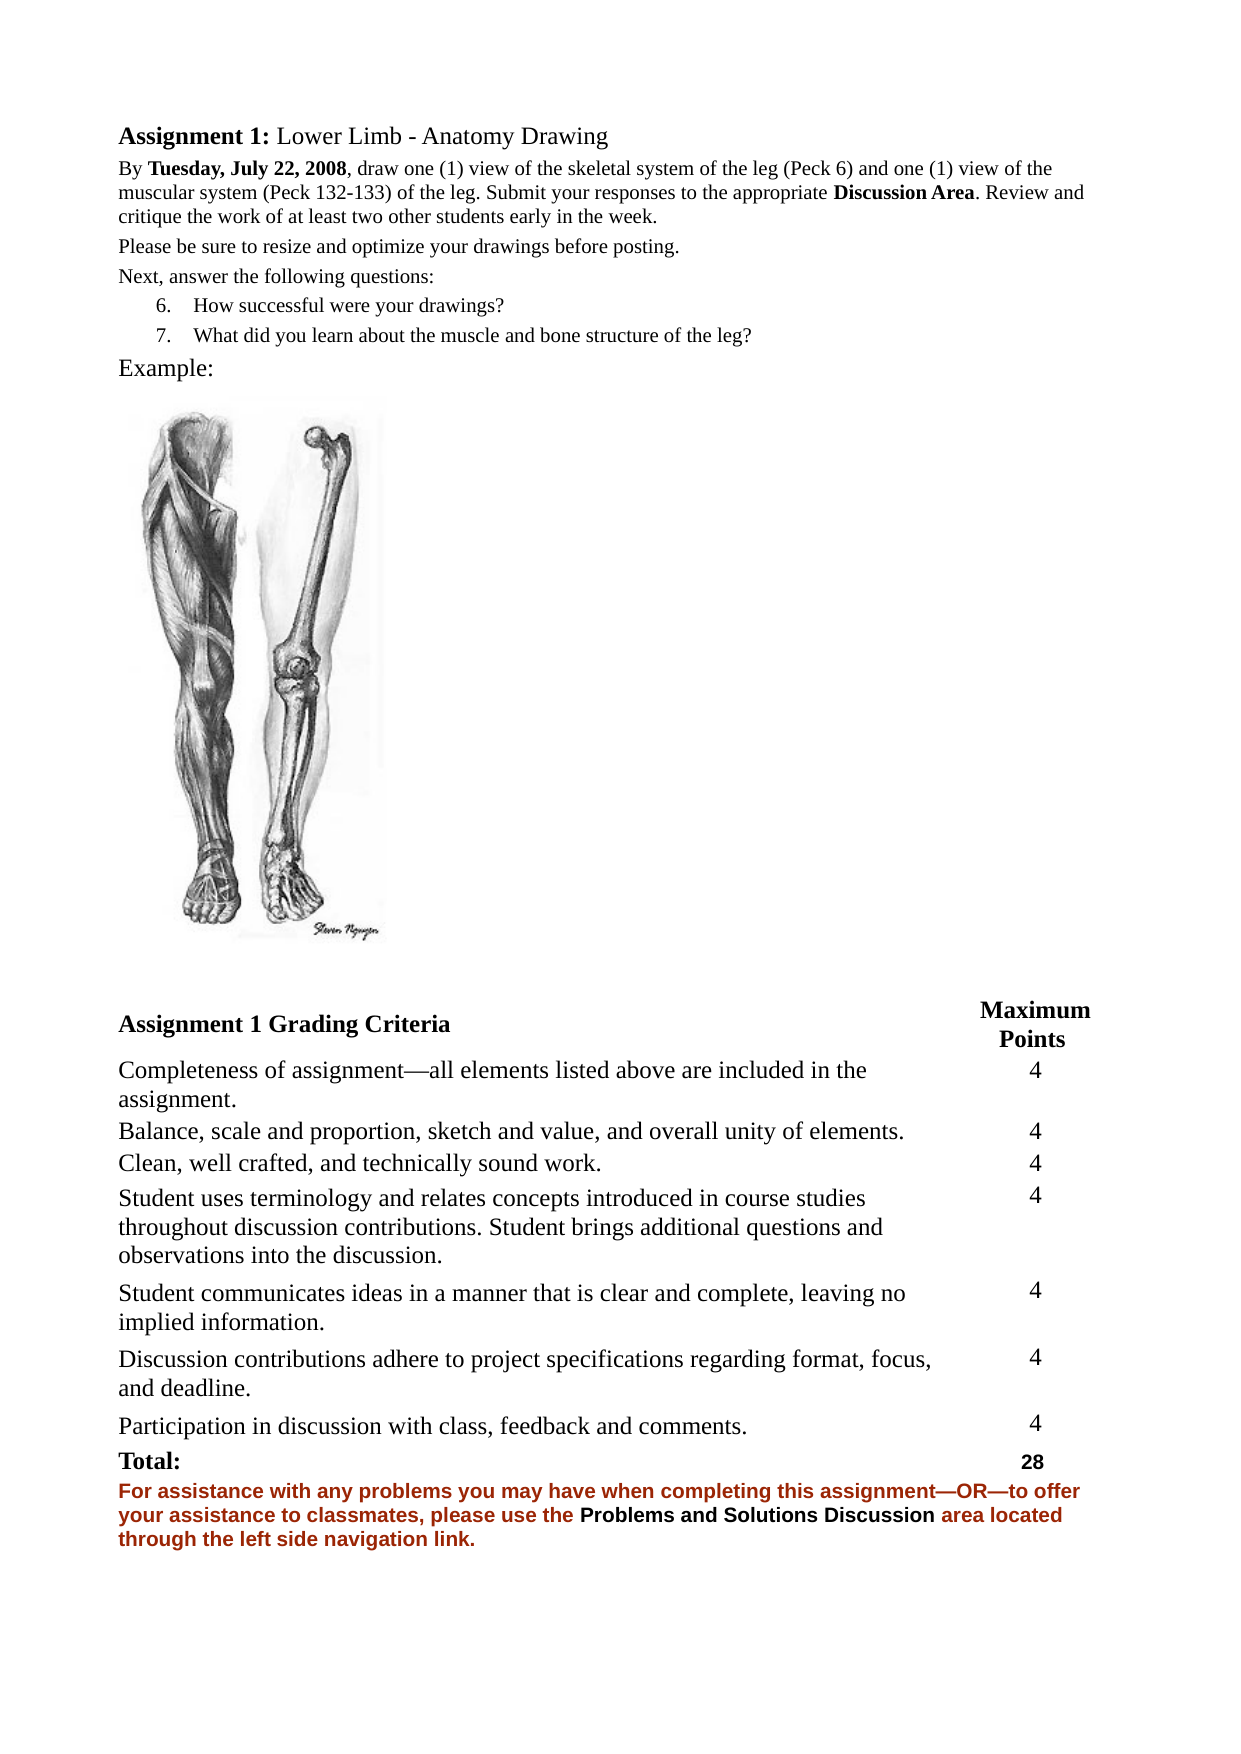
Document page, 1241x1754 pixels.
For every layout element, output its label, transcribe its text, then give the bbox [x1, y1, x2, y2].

table_cell 4 [970, 1340, 1101, 1407]
picture [118, 387, 412, 956]
text Assignment 1: Lower Limb - Anatomy Drawing [118, 121, 1122, 150]
table_cell Participation in discussion with class, feedback and comments. [117, 1407, 970, 1444]
table_cell 4 [970, 1179, 1101, 1274]
table_cell Discussion contributions adhere to project specifications regarding format, focus, and deadline. [117, 1340, 970, 1407]
text For assistance with any problems you may have when completing this assignment—OR—to offer your assistance to classmates, please use the Problems and Solutions Discussion area located through the left side navigation link. [118, 1479, 1122, 1551]
table_cell 4 [970, 1054, 1101, 1115]
table_cell 4 [970, 1274, 1101, 1340]
table_cell 4 [970, 1115, 1101, 1147]
table_header Assignment 1 Grading Criteria [117, 994, 970, 1054]
table_cell 4 [970, 1147, 1101, 1178]
table_cell Balance, scale and proportion, sketch and value, and overall unity of elements. [117, 1115, 970, 1147]
list What did you learn about the muscle and bone structure of the leg? [156, 323, 1122, 347]
text By Tuesday, July 22, 2008, draw one (1) view of the skeletal system of the leg (Peck 6) and one (1) view of the muscular system (Peck 132-133) of the leg. Submit your responses to the appropriate Discussion Area. Review and critique the work of at least two other students early in the week. [118, 156, 1122, 228]
table_cell 28 [970, 1444, 1101, 1476]
text Please be sure to resize and optimize your drawings before posting. [118, 234, 1122, 258]
text Example: [118, 353, 1122, 382]
table_cell Student uses terminology and relates concepts introduced in course studies throughout discussion contributions. Student brings additional questions and observations into the discussion. [117, 1179, 970, 1274]
table_cell Total: [117, 1444, 970, 1476]
table_cell Clean, well crafted, and technically sound work. [117, 1147, 970, 1178]
text Next, answer the following questions: [118, 263, 1122, 288]
table_header Maximum Points [970, 994, 1101, 1054]
table_cell 4 [970, 1407, 1101, 1444]
table_cell Student communicates ideas in a manner that is clear and complete, leaving no implied information. [117, 1274, 970, 1340]
list How successful were your drawings? [156, 293, 1122, 317]
table_cell Completeness of assignment—all elements listed above are included in the assignment. [117, 1054, 970, 1115]
